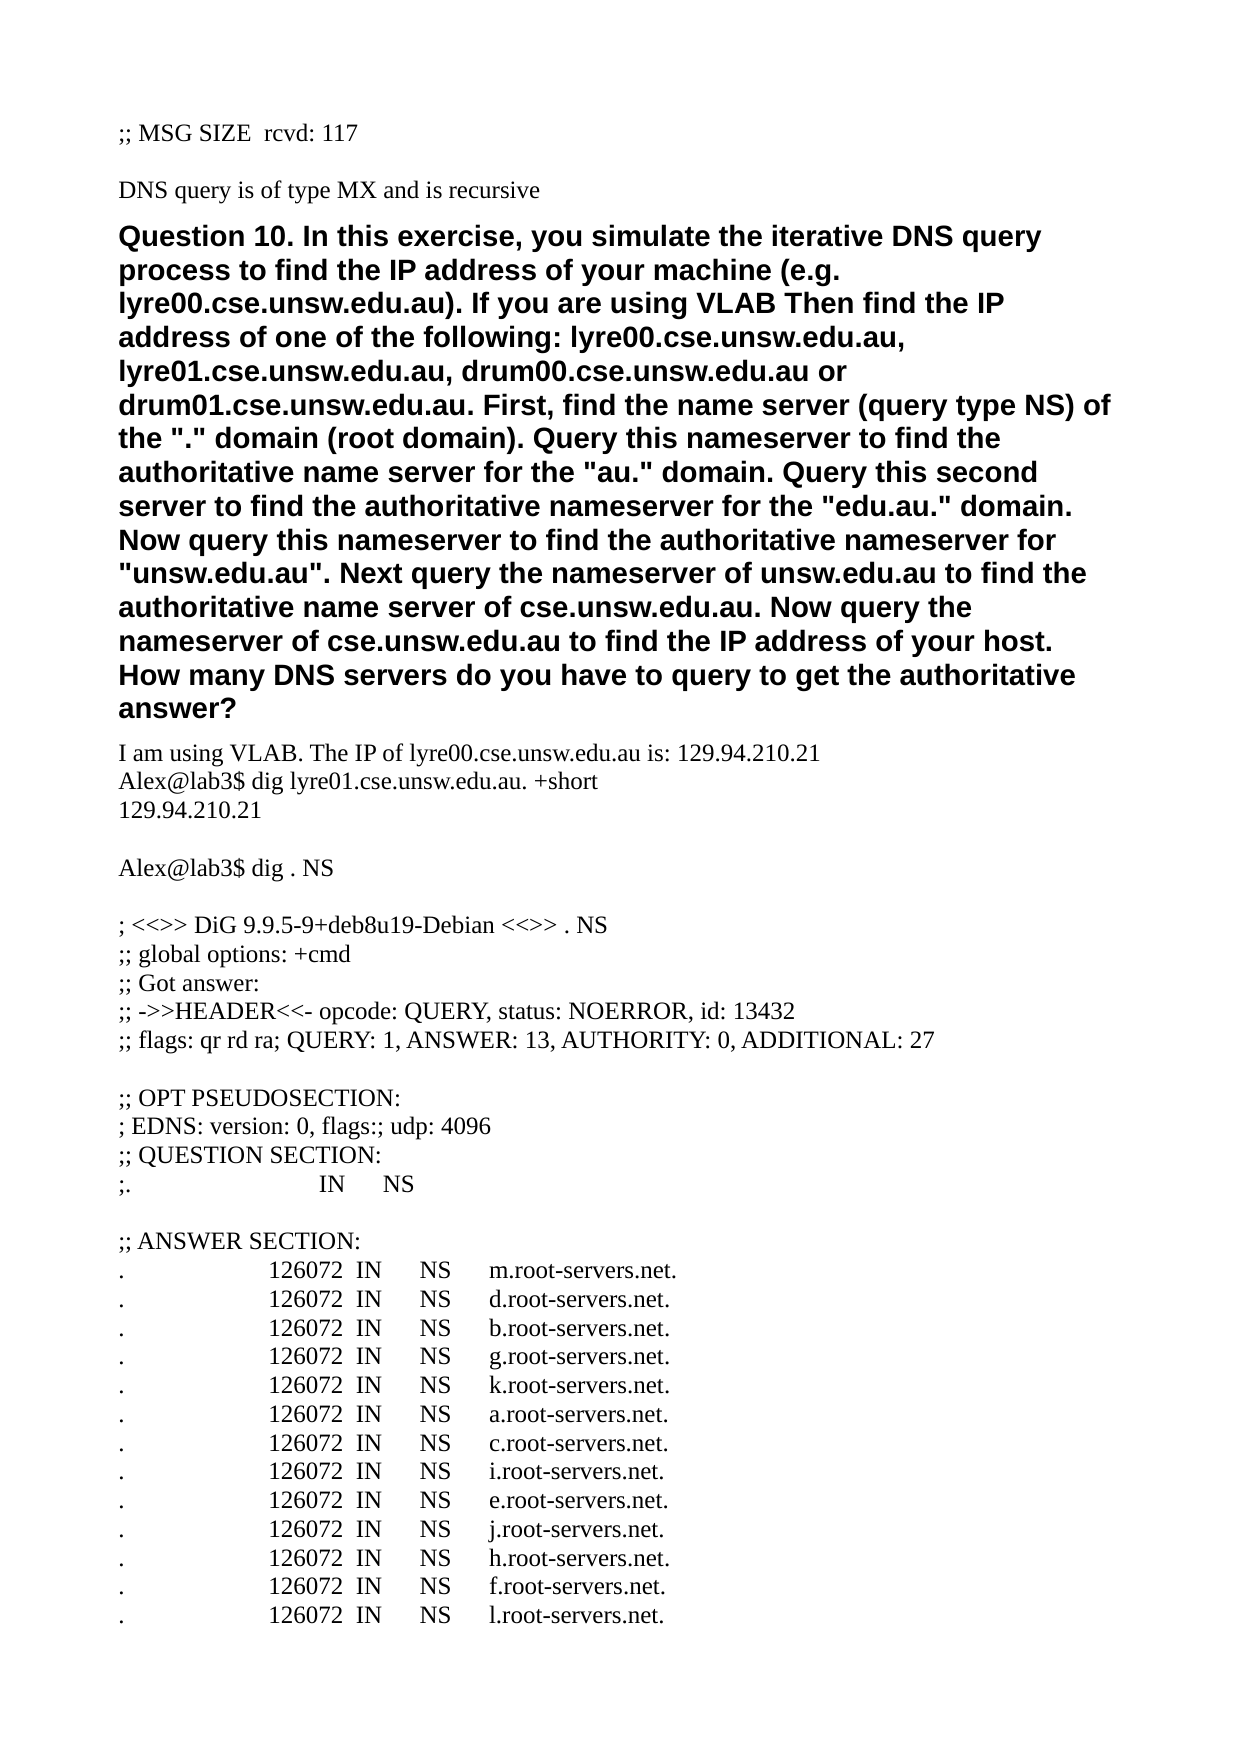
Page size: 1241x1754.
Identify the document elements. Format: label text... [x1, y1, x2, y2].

text I am using VLAB. The IP of lyre00.cse.unsw.edu.au is: 129.94.210.21 [118, 738, 1122, 766]
text ; EDNS: version: 0, flags:; udp: 4096 [118, 1111, 1122, 1140]
text 129.94.210.21 [118, 795, 1122, 824]
text . 126072 IN NS j.root-servers.net. [118, 1514, 1122, 1543]
text ;; OPT PSEUDOSECTION: [118, 1083, 1122, 1111]
text ;; Got answer: [118, 968, 1122, 996]
text . 126072 IN NS f.root-servers.net. [118, 1571, 1122, 1600]
text . 126072 IN NS m.root-servers.net. [118, 1255, 1122, 1284]
text Alex@lab3$ dig lyre01.cse.unsw.edu.au. +short [118, 766, 1122, 795]
text ;; MSG SIZE rcvd: 117 [118, 118, 1122, 147]
text DNS query is of type MX and is recursive [118, 176, 1122, 204]
text ;; global options: +cmd [118, 939, 1122, 968]
text . 126072 IN NS i.root-servers.net. [118, 1456, 1122, 1485]
text ;; ANSWER SECTION: [118, 1226, 1122, 1255]
text . 126072 IN NS b.root-servers.net. [118, 1313, 1122, 1341]
text Alex@lab3$ dig . NS [118, 853, 1122, 881]
text ; <<>> DiG 9.9.5-9+deb8u19-Debian <<>> . NS [118, 910, 1122, 939]
text . 126072 IN NS l.root-servers.net. [118, 1600, 1122, 1629]
text ;; flags: qr rd ra; QUERY: 1, ANSWER: 13, AUTHORITY: 0, ADDITIONAL: 27 [118, 1025, 1122, 1054]
text ;. IN NS [118, 1169, 1122, 1198]
text . 126072 IN NS h.root-servers.net. [118, 1543, 1122, 1571]
text . 126072 IN NS d.root-servers.net. [118, 1284, 1122, 1313]
subtitle Question 10. In this exercise, you simulate the iterative DNS query process to find the IP address of your machine (e.g. lyre00.cse.unsw.edu.au). If you are using VLAB Then find the IP address of one of the following: lyre00.cse.unsw.edu.au, lyre01.cse.unsw.edu.au, drum00.cse.unsw.edu.au or drum01.cse.unsw.edu.au. First, find the name server (query type NS) of the "." domain (root domain). Query this nameserver to find the authoritative name server for the "au." domain. Query this second server to find the authoritative nameserver for the "edu.au." domain. Now query this nameserver to find the authoritative nameserver for "unsw.edu.au". Next query the nameserver of unsw.edu.au to find the authoritative name server of cse.unsw.edu.au. Now query the nameserver of cse.unsw.edu.au to find the IP address of your host. How many DNS servers do you have to query to get the authoritative answer? [118, 219, 1122, 725]
text ;; ->>HEADER<<- opcode: QUERY, status: NOERROR, id: 13432 [118, 996, 1122, 1025]
text . 126072 IN NS g.root-servers.net. [118, 1341, 1122, 1370]
text . 126072 IN NS a.root-servers.net. [118, 1399, 1122, 1428]
text . 126072 IN NS k.root-servers.net. [118, 1370, 1122, 1399]
text . 126072 IN NS c.root-servers.net. [118, 1428, 1122, 1456]
text . 126072 IN NS e.root-servers.net. [118, 1485, 1122, 1514]
text ;; QUESTION SECTION: [118, 1140, 1122, 1169]
